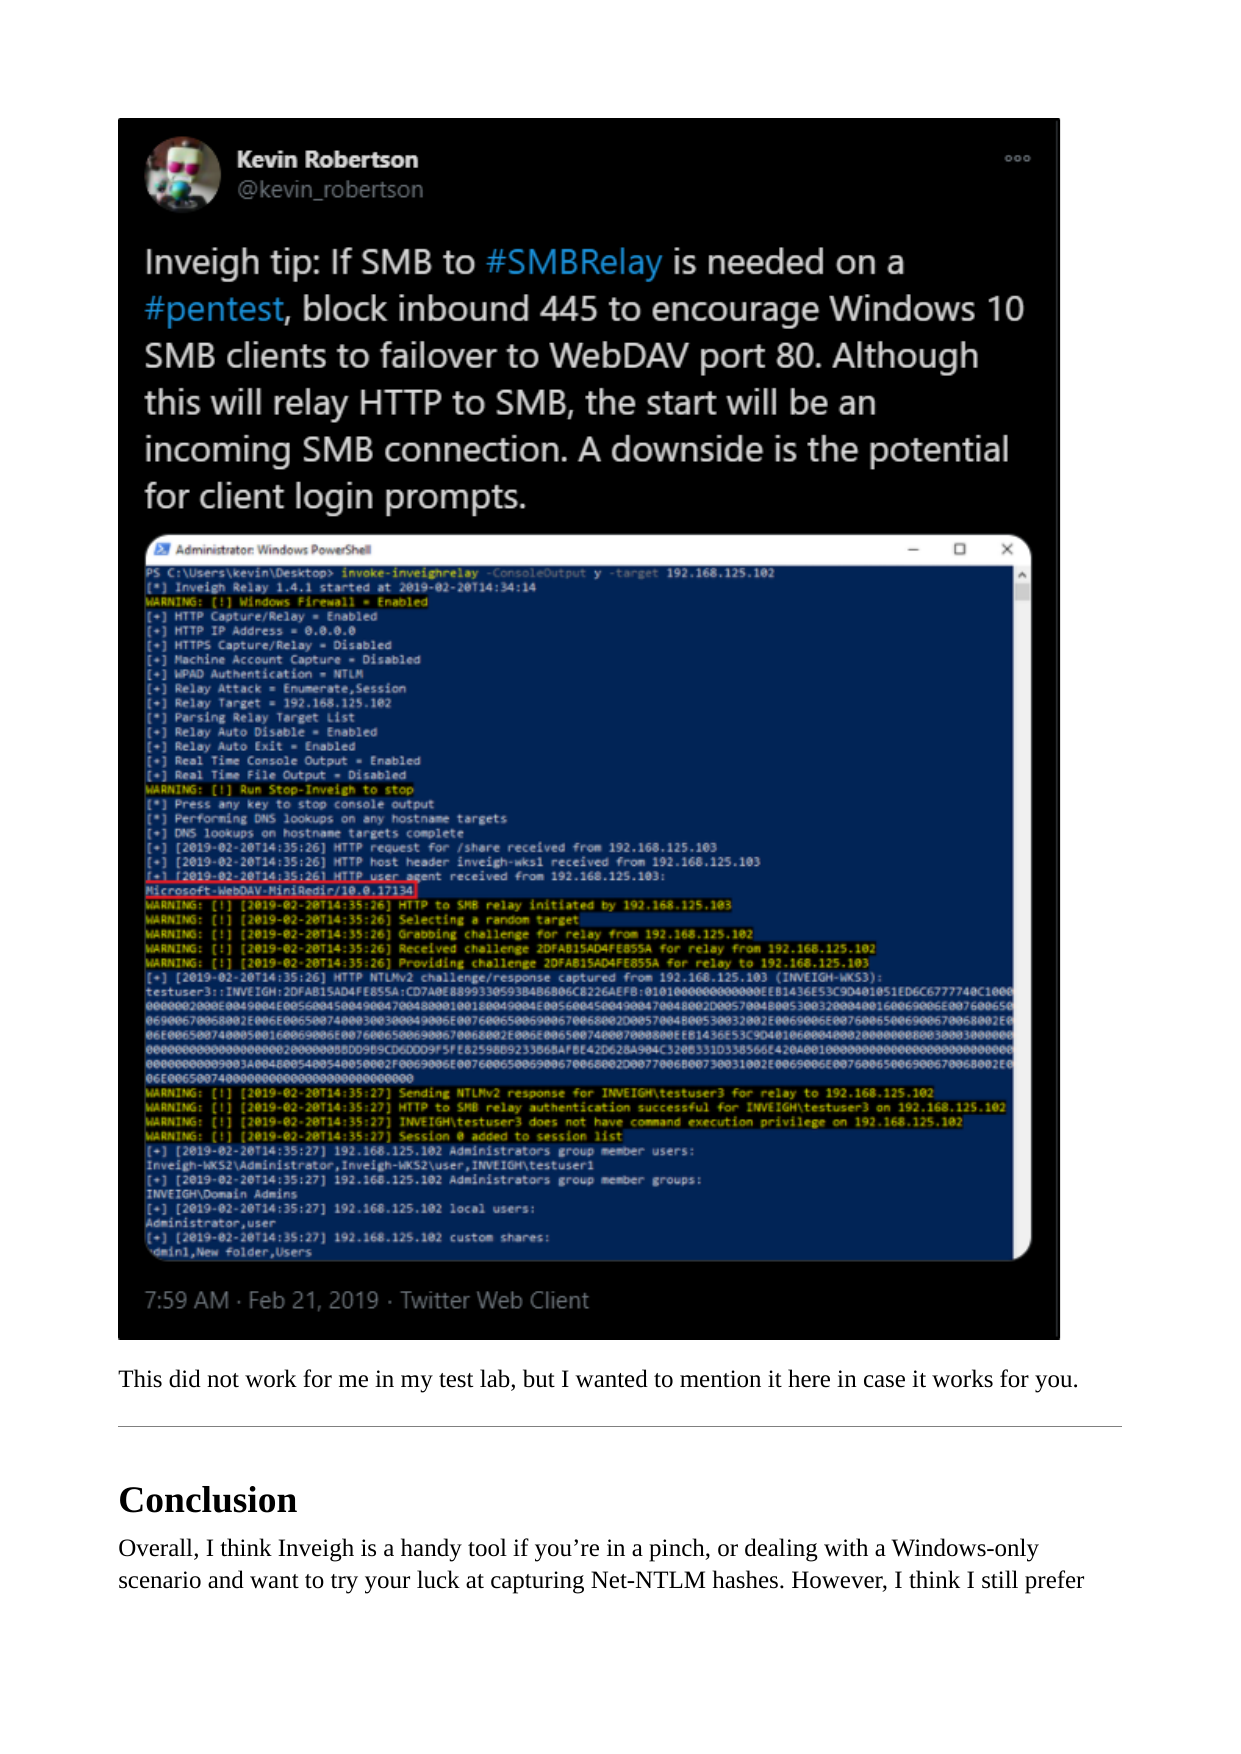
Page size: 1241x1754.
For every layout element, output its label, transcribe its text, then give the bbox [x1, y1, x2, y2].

text Overall, I think Inveigh is a handy tool if you’re in a pinch, or dealing with a Windows-only scenario and want to try your luck at capturing Net-NTLM hashes. However, I think I still prefer [118, 1533, 1122, 1594]
picture [118, 118, 1061, 1340]
text This did not work for me in my test lab, but I wanted to mention it here in case it works for you. [118, 1364, 1122, 1393]
subtitle Conclusion [118, 1477, 1122, 1520]
